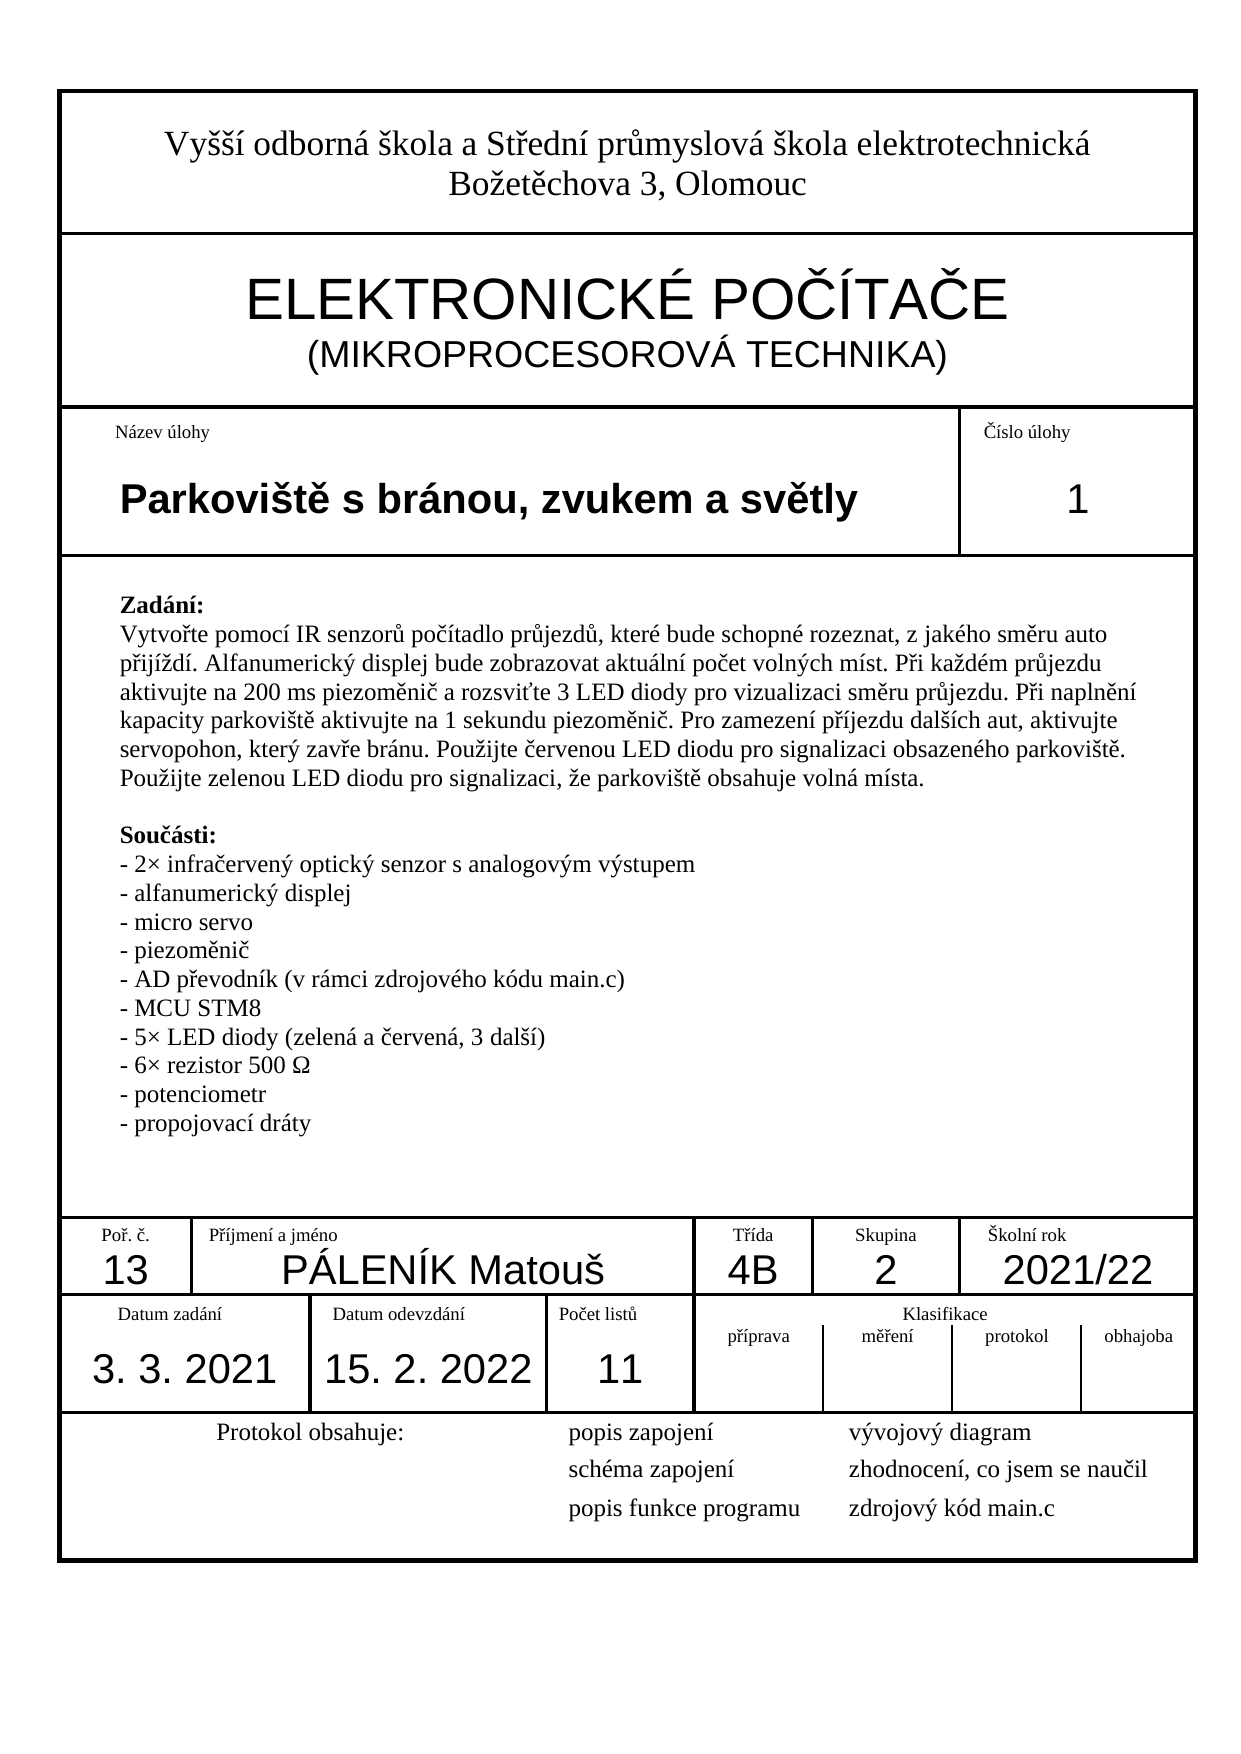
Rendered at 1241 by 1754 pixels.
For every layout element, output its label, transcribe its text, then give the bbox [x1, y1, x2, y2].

table_cell [650, 1296, 692, 1325]
table_cell Příjmení a jméno [193, 1219, 354, 1245]
table_cell Číslo úlohy [961, 409, 1094, 442]
table_cell Datum odevzdání [312, 1296, 487, 1325]
table_cell 2021/22 [961, 1245, 1193, 1293]
table_cell Počet listů [548, 1296, 649, 1325]
table_cell Školní rok [961, 1219, 1094, 1245]
table_cell [1094, 409, 1193, 442]
table_cell [62, 1450, 561, 1488]
table_cell příprava [696, 1325, 822, 1411]
table_cell [561, 1527, 841, 1558]
table_cell vývojový diagram [841, 1414, 1193, 1449]
table_cell schéma zapojení [561, 1450, 841, 1488]
table_cell [354, 1219, 692, 1245]
table_cell [487, 1296, 545, 1325]
table_cell Skupina [814, 1219, 958, 1245]
table_cell Parkoviště s bránou, zvukem a světly [62, 443, 958, 554]
table_cell 13 [62, 1245, 190, 1293]
table_cell 4B [696, 1245, 811, 1293]
table_cell 3. 3. 2021 [62, 1325, 308, 1411]
table_cell ELEKTRONICKÉ POČÍTAČE (MIKROPROCESOROVÁ TECHNIKA) [62, 235, 1193, 405]
table_cell zhodnocení, co jsem se naučil [841, 1450, 1193, 1488]
table_cell [62, 1488, 561, 1527]
table_cell popis zapojení [561, 1414, 841, 1449]
table_cell obhajoba [1082, 1325, 1193, 1411]
table_header Vyšší odborná škola a Střední průmyslová škola elektrotechnická Božetěchova 3, Olomouc [62, 93, 1193, 232]
table_cell popis funkce programu [561, 1488, 841, 1527]
table_cell zdrojový kód main.c [841, 1488, 1193, 1527]
table_cell 1 [961, 443, 1193, 554]
table_cell měření [824, 1325, 951, 1411]
table_cell [62, 1527, 561, 1558]
table_cell [841, 1527, 1193, 1558]
table_cell 2 [814, 1245, 958, 1293]
table_cell [281, 1296, 308, 1325]
table_cell Název úlohy [62, 409, 266, 442]
table_cell Datum zadání [62, 1296, 281, 1325]
table_cell [266, 409, 958, 442]
table_cell 15. 2. 2022 [312, 1325, 545, 1411]
table_cell Protokol obsahuje: [62, 1414, 561, 1449]
table_cell Třída [696, 1219, 811, 1245]
table_cell Klasifikace [696, 1296, 1193, 1325]
table_cell PÁLENÍK Matouš [193, 1245, 692, 1293]
table_cell protokol [953, 1325, 1080, 1411]
table_cell Zadání: Vytvořte pomocí IR senzorů počítadlo průjezdů, které bude schopné rozeznat, z jakého směru auto přijíždí. Alfanumerický displej bude zobrazovat aktuální počet volných míst. Při každém průjezdu aktivujte na 200 ms piezoměnič a rozsviťte 3 LED diody pro vizualizaci směru průjezdu. Při naplnění kapacity parkoviště aktivujte na 1 sekundu piezoměnič. Pro zamezení příjezdu dalších aut, aktivujte servopohon, který zavře bránu. Použijte červenou LED diodu pro signalizaci obsazeného parkoviště. Použijte zelenou LED diodu pro signalizaci, že parkoviště obsahuje volná místa. Součásti: - 2× infračervený optický senzor s analogovým výstupem - alfanumerický displej - micro servo - piezoměnič - AD převodník (v rámci zdrojového kódu main.c) - MCU STM8 - 5× LED diody (zelená a červená, 3 další) - 6× rezistor 500 Ω - potenciometr - propojovací dráty [62, 557, 1193, 1216]
table_cell Poř. č. [62, 1219, 190, 1245]
table_cell 11 [548, 1325, 692, 1411]
table_cell [1094, 1219, 1193, 1245]
